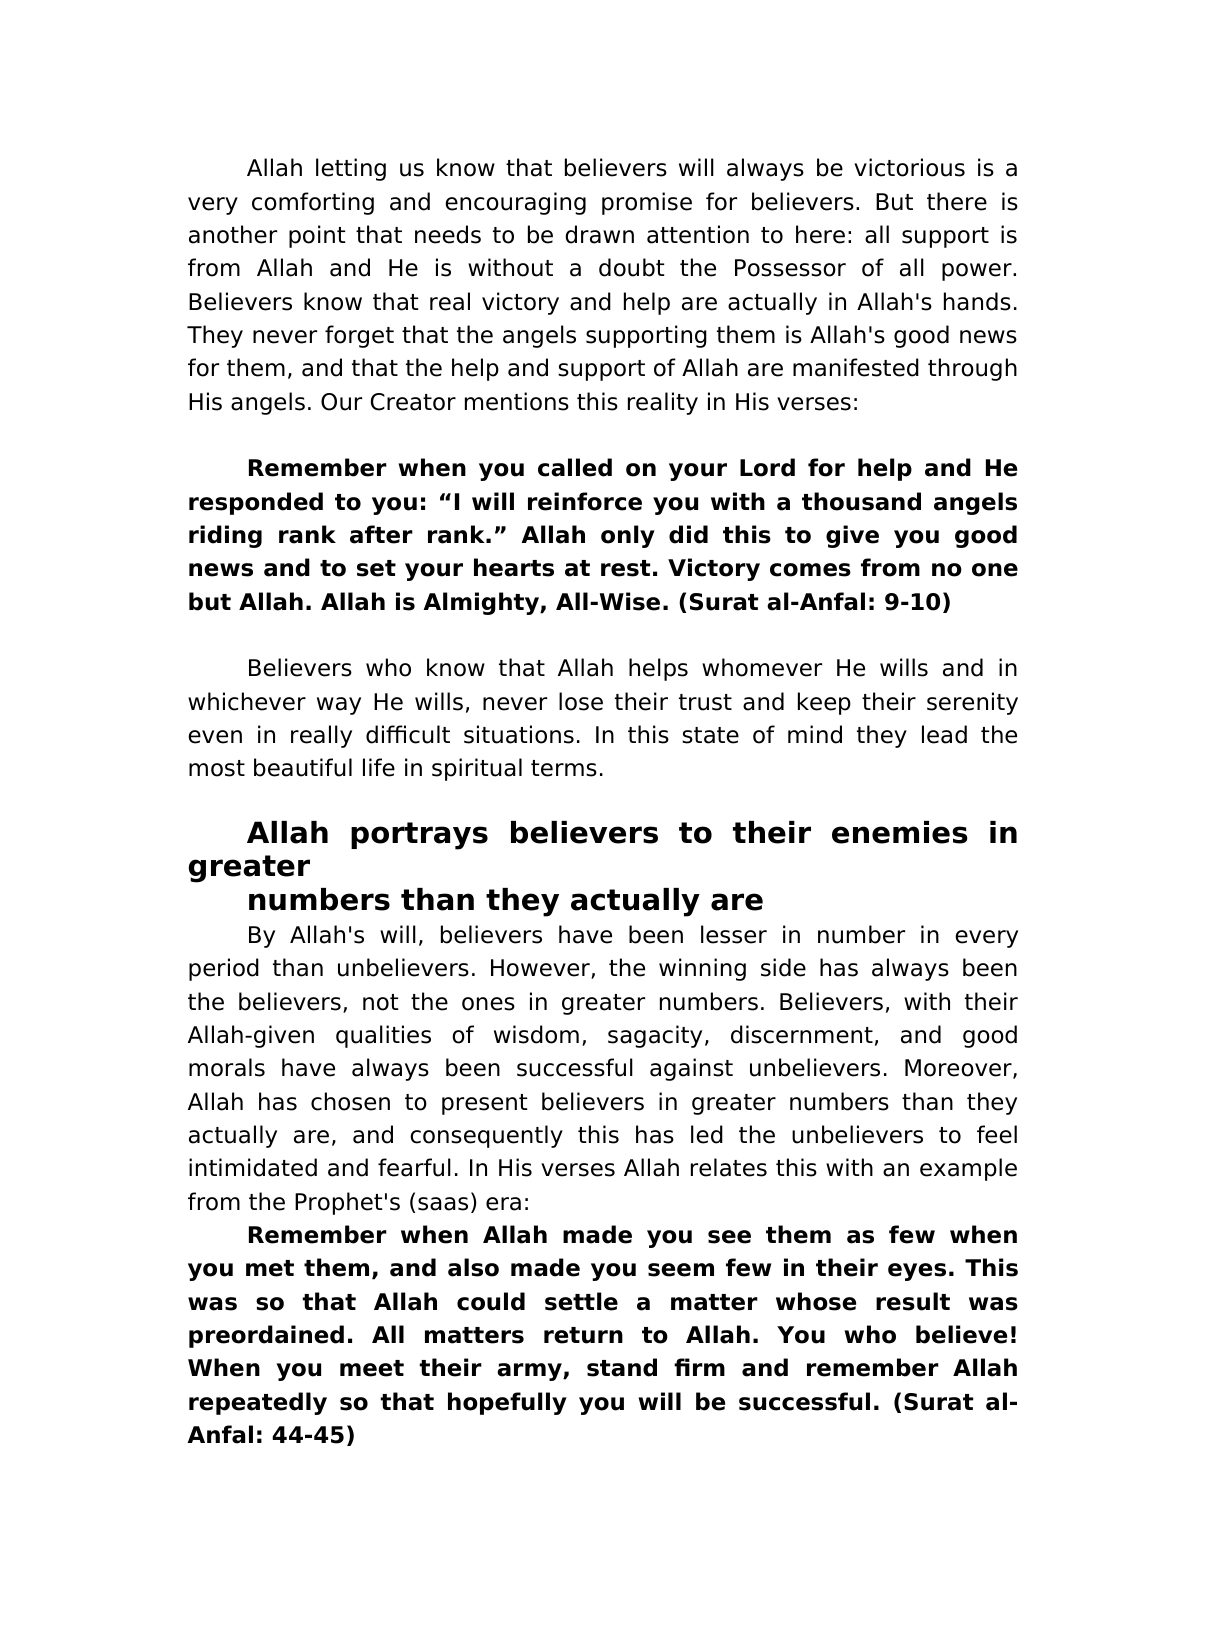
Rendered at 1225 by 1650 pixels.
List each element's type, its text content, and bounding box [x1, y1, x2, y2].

text numbers than they actually are [187, 883, 1020, 917]
text Believers who know that Allah helps whomever He wills and in whichever way He wills, never lose their trust and keep their serenity even in really difficult situations. In this state of mind they lead the most beautiful life in spiritual terms. [187, 650, 1020, 783]
text By Allah's will, believers have been lesser in number in every period than unbelievers. However, the winning side has always been the believers, not the ones in greater numbers. Believers, with their Allah-given qualities of wisdom, sagacity, discernment, and good morals have always been successful against unbelievers. Moreover, Allah has chosen to present believers in greater numbers than they actually are, and consequently this has led the unbelievers to feel intimidated and fearful. In His verses Allah relates this with an example from the Prophet's (saas) era: [187, 917, 1020, 1217]
text Allah letting us know that believers will always be victorious is a very comforting and encouraging promise for believers. But there is another point that needs to be drawn attention to here: all support is from Allah and He is without a doubt the Possessor of all power. Believers know that real victory and help are actually in Allah's hands. They never forget that the angels supporting them is Allah's good news for them, and that the help and support of Allah are manifested through His angels. Our Creator mentions this reality in His verses: [187, 150, 1020, 417]
text Remember when you called on your Lord for help and He responded to you: “I will reinforce you with a thousand angels riding rank after rank.” Allah only did this to give you good news and to set your hearts at rest. Victory comes from no one but Allah. Allah is Almighty, All-Wise. (Surat al-Anfal: 9-10) [187, 450, 1020, 617]
text Remember when Allah made you see them as few when you met them, and also made you seem few in their eyes. This was so that Allah could settle a matter whose result was preordained. All matters return to Allah. You who believe! When you meet their army, stand firm and remember Allah repeatedly so that hopefully you will be successful. (Surat al-Anfal: 44-45) [187, 1217, 1020, 1450]
text Allah portrays believers to their enemies in greater [187, 817, 1020, 883]
